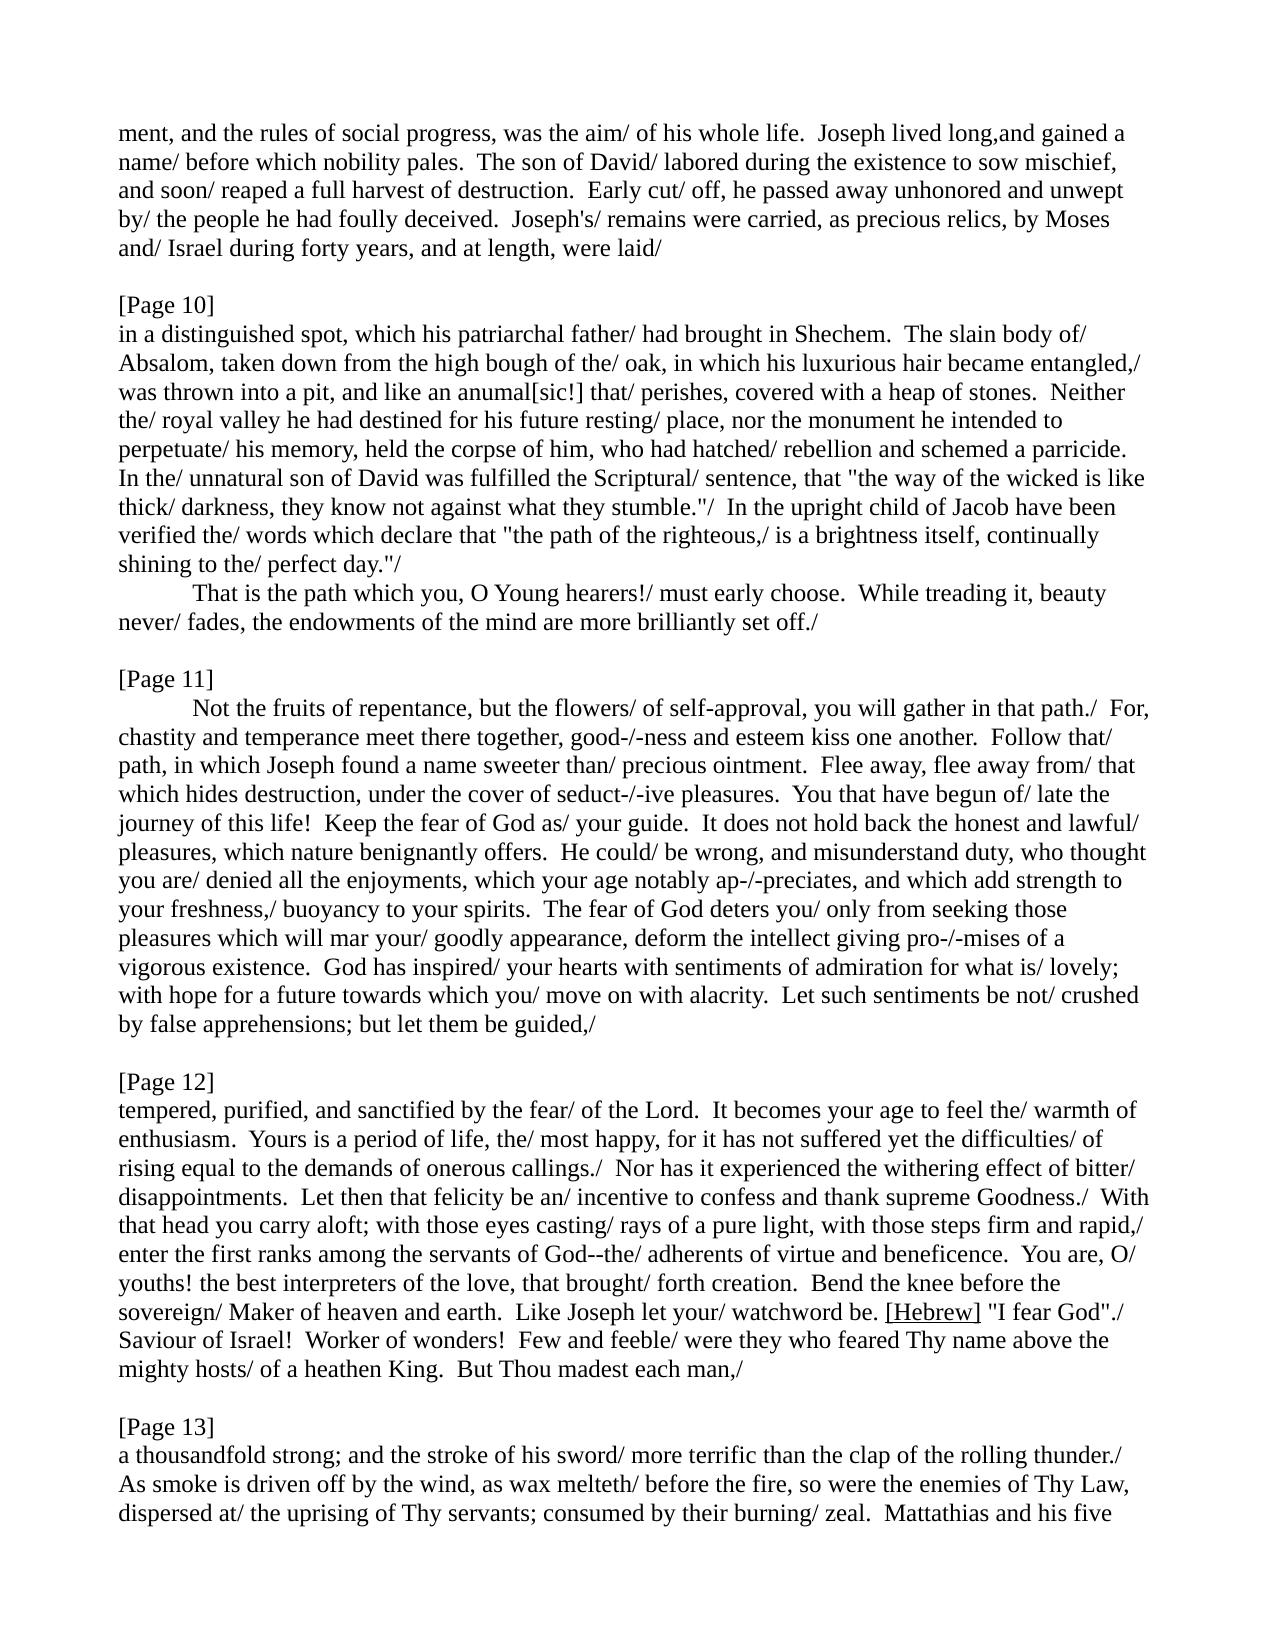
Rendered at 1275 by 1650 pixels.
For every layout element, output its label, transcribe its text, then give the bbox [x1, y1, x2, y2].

text tempered, purified, and sanctified by the fear/ of the Lord. It becomes your age to feel the/ warmth of enthusiasm. Yours is a period of life, the/ most happy, for it has not suffered yet the difficulties/ of rising equal to the demands of onerous callings./ Nor has it experienced the withering effect of bitter/ disappointments. Let then that felicity be an/ incentive to confess and thank supreme Goodness./ With that head you carry aloft; with those eyes casting/ rays of a pure light, with those steps firm and rapid,/ enter the first ranks among the servants of God--the/ adherents of virtue and beneficence. You are, O/ youths! the best interpreters of the love, that brought/ forth creation. Bend the knee before the sovereign/ Maker of heaven and earth. Like Joseph let your/ watchword be. [Hebrew] "I fear God"./ [118, 1096, 1157, 1326]
text Not the fruits of repentance, but the flowers/ of self-approval, you will gather in that path./ For, chastity and temperance meet there together, good-/-ness and esteem kiss one another. Follow that/ path, in which Joseph found a name sweeter than/ precious ointment. Flee away, flee away from/ that which hides destruction, under the cover of seduct-/-ive pleasures. You that have begun of/ late the journey of this life! Keep the fear of God as/ your guide. It does not hold back the honest and lawful/ pleasures, which nature benignantly offers. He could/ be wrong, and misunderstand duty, who thought you are/ denied all the enjoyments, which your age notably ap-/-preciates, and which add strength to your freshness,/ buoyancy to your spirits. The fear of God deters you/ only from seeking those pleasures which will mar your/ goodly appearance, deform the intellect giving pro-/-mises of a vigorous existence. God has inspired/ your hearts with sentiments of admiration for what is/ lovely; with hope for a future towards which you/ move on with alacrity. Let such sentiments be not/ crushed by false apprehensions; but let them be guided,/ [118, 693, 1157, 1038]
text [Page 13] [118, 1412, 1157, 1441]
text [Page 10] [118, 291, 1157, 319]
text in a distinguished spot, which his patriarchal father/ had brought in Shechem. The slain body of/ Absalom, taken down from the high bough of the/ oak, in which his luxurious hair became entangled,/ was thrown into a pit, and like an anumal[sic!] that/ perishes, covered with a heap of stones. Neither the/ royal valley he had destined for his future resting/ place, nor the monument he intended to perpetuate/ his memory, held the corpse of him, who had hatched/ rebellion and schemed a parricide. In the/ unnatural son of David was fulfilled the Scriptural/ sentence, that "the way of the wicked is like thick/ darkness, they know not against what they stumble."/ In the upright child of Jacob have been verified the/ words which declare that "the path of the righteous,/ is a brightness itself, continually shining to the/ perfect day."/ [118, 319, 1157, 578]
text [Page 11] [118, 664, 1157, 693]
text Saviour of Israel! Worker of wonders! Few and feeble/ were they who feared Thy name above the mighty hosts/ of a heathen King. But Thou madest each man,/ [118, 1326, 1157, 1383]
text That is the path which you, O Young hearers!/ must early choose. While treading it, beauty never/ fades, the endowments of the mind are more brilliantly set off./ [118, 578, 1157, 636]
text [Page 12] [118, 1067, 1157, 1096]
text a thousandfold strong; and the stroke of his sword/ more terrific than the clap of the rolling thunder./ As smoke is driven off by the wind, as wax melteth/ before the fire, so were the enemies of Thy Law, dispersed at/ the uprising of Thy servants; consumed by their burning/ zeal. Mattathias and his five [118, 1441, 1157, 1527]
text ment, and the rules of social progress, was the aim/ of his whole life. Joseph lived long,and gained a name/ before which nobility pales. The son of David/ labored during the existence to sow mischief, and soon/ reaped a full harvest of destruction. Early cut/ off, he passed away unhonored and unwept by/ the people he had foully deceived. Joseph's/ remains were carried, as precious relics, by Moses and/ Israel during forty years, and at length, were laid/ [118, 118, 1157, 262]
